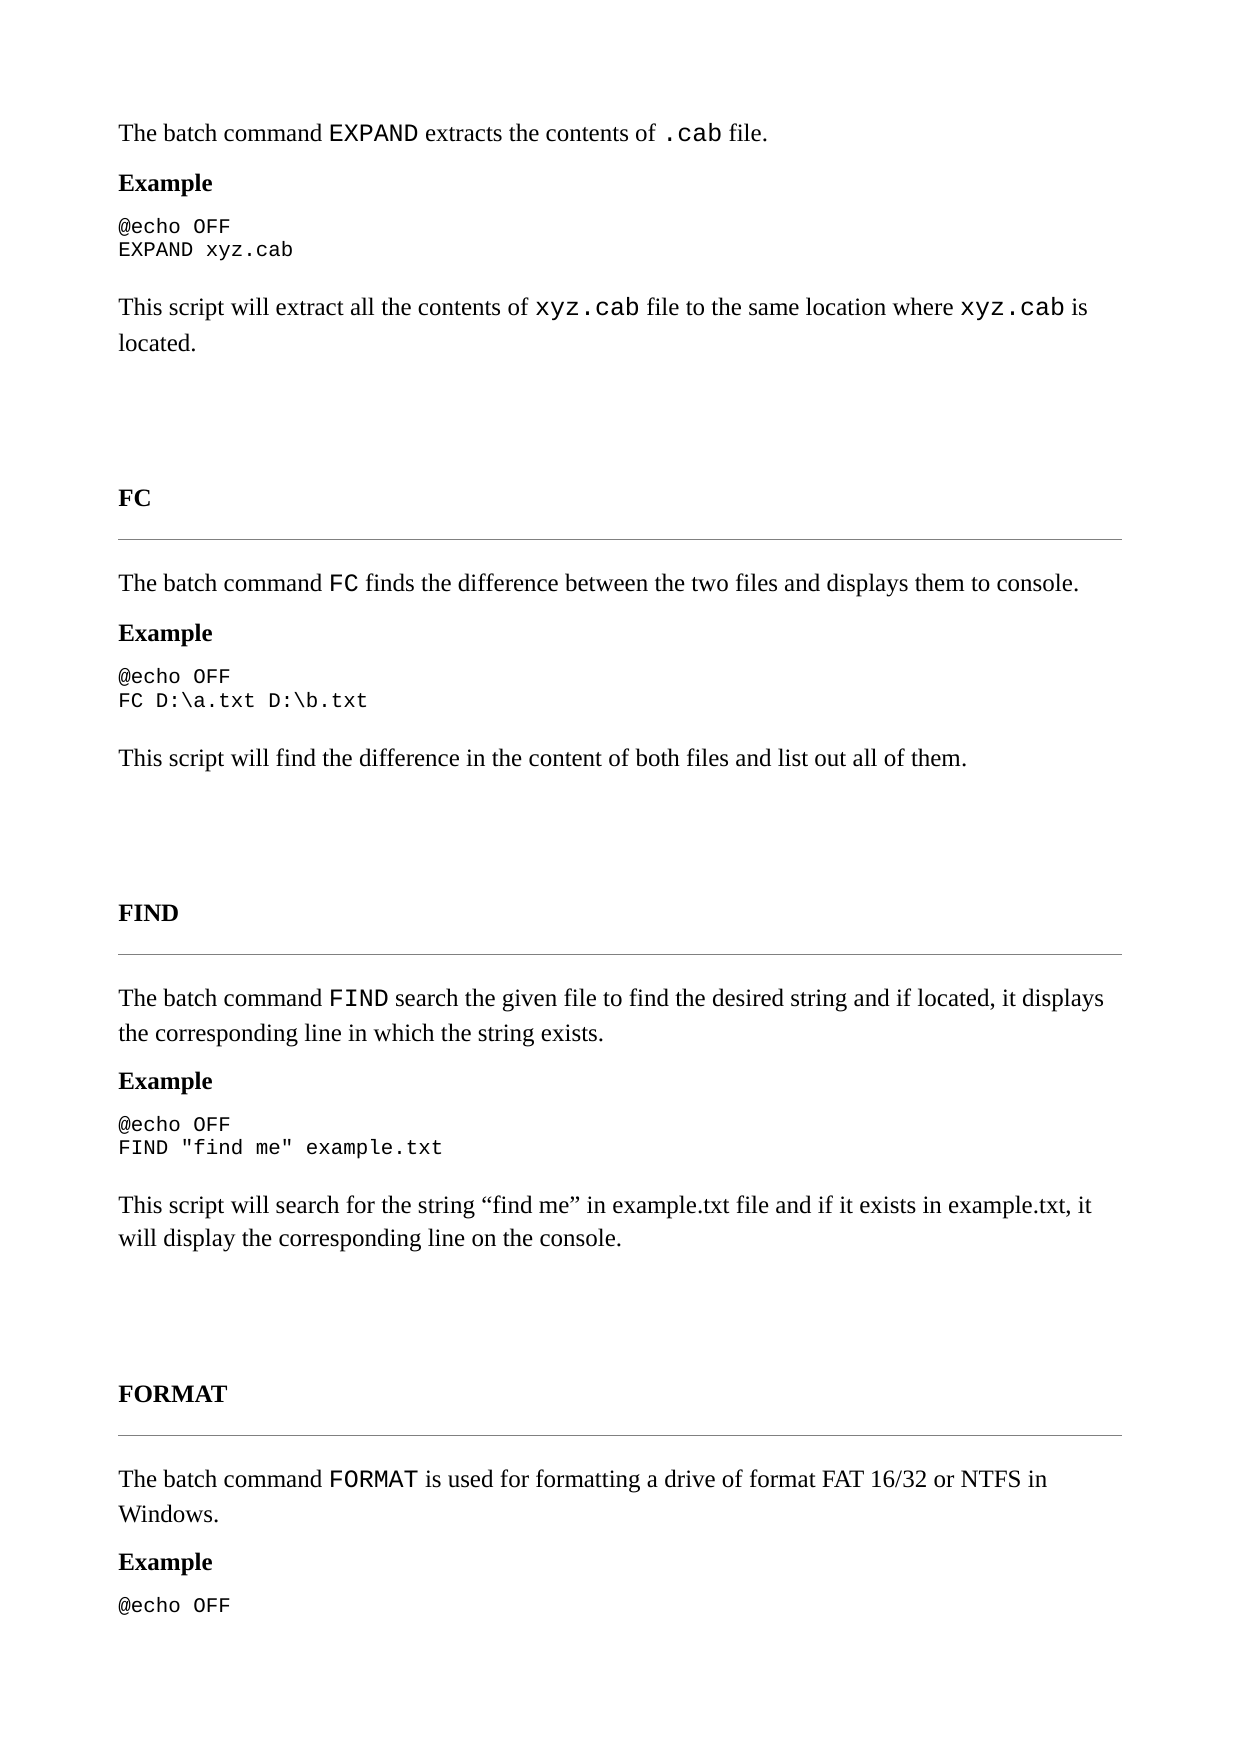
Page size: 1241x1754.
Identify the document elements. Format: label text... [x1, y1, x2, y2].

text The batch command FIND search the given file to find the desired string and if located, it displays the corresponding line in which the string exists. [118, 983, 1122, 1047]
text Example [118, 168, 1122, 197]
text Example [118, 618, 1122, 647]
text EXPAND xyz.cab [118, 239, 1122, 263]
text FIND "find me" example.txt [118, 1137, 1122, 1161]
text @echo OFF [118, 1594, 1122, 1618]
subtitle FORMAT [118, 1379, 1122, 1408]
text FC D:\a.txt D:\b.txt [118, 689, 1122, 713]
text This script will search for the string “find me” in example.txt file and if it exists in example.txt, it will display the corresponding line on the console. [118, 1191, 1122, 1252]
text Example [118, 1066, 1122, 1095]
text @echo OFF [118, 666, 1122, 689]
text @echo OFF [118, 1114, 1122, 1137]
text The batch command FORMAT is used for formatting a drive of format FAT 16/32 or NTFS in Windows. [118, 1464, 1122, 1528]
text This script will extract all the contents of xyz.cab file to the same location where xyz.cab is located. [118, 292, 1122, 356]
subtitle FIND [118, 898, 1122, 927]
text The batch command FC finds the difference between the two files and displays them to console. [118, 568, 1122, 599]
text @echo OFF [118, 216, 1122, 239]
text Example [118, 1547, 1122, 1576]
text The batch command EXPAND extracts the contents of .cab file. [118, 118, 1122, 149]
text This script will find the difference in the content of both files and list out all of them. [118, 743, 1122, 771]
subtitle FC [118, 483, 1122, 512]
